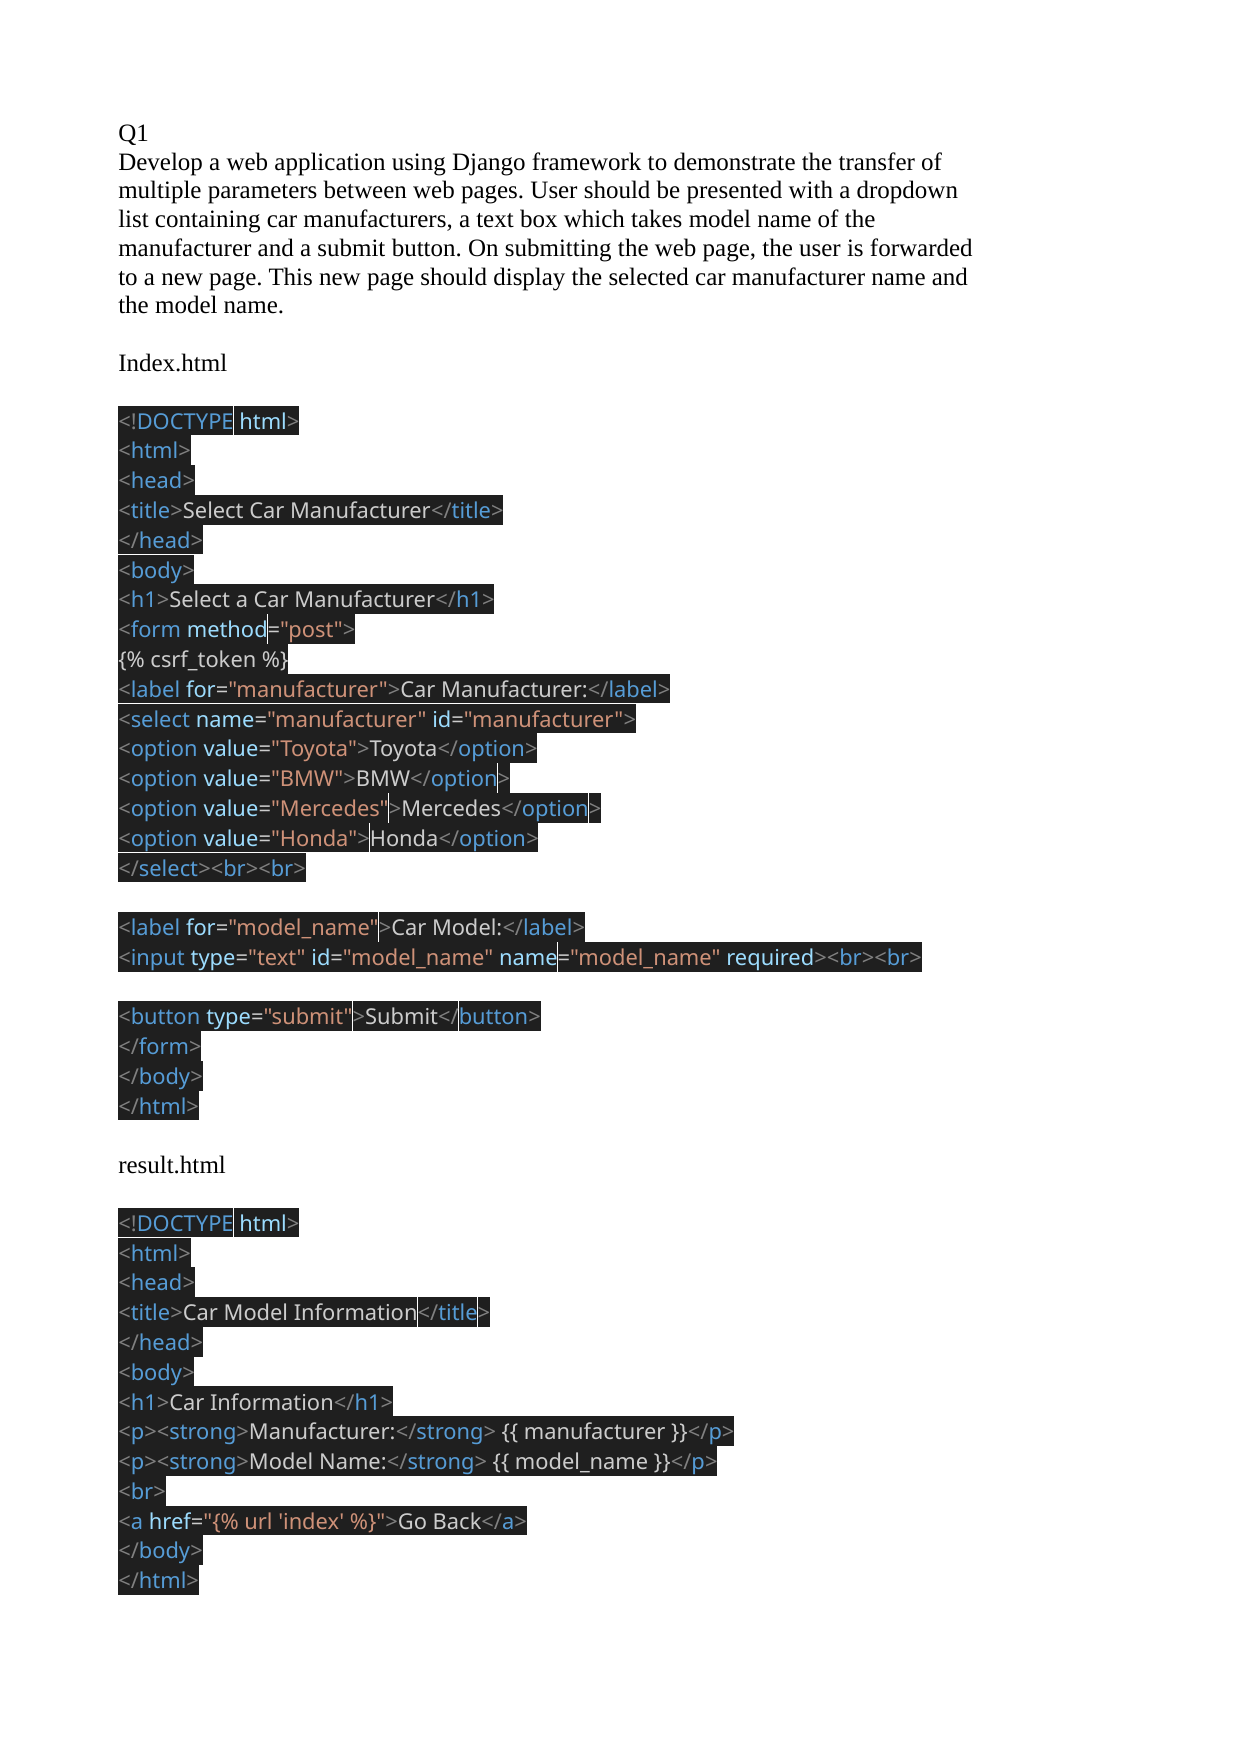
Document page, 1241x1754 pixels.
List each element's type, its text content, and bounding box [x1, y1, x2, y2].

text <!DOCTYPE html> [118, 406, 1122, 435]
text </head> [118, 1327, 1122, 1357]
text </body> [118, 1061, 1122, 1091]
text </body> [118, 1535, 1122, 1565]
text <h1>Select a Car Manufacturer</h1> [118, 584, 1122, 614]
text <form method="post"> [118, 614, 1122, 644]
text <option value="Mercedes">Mercedes</option> [118, 793, 1122, 823]
text <input type="text" id="model_name" name="model_name" required><br><br> [118, 942, 1122, 972]
text {% csrf_token %} [118, 644, 1122, 674]
text <p><strong>Model Name:</strong> {{ model_name }}</p> [118, 1446, 1122, 1476]
text <option value="BMW">BMW</option> [118, 763, 1122, 793]
text <!DOCTYPE html> [118, 1208, 1122, 1237]
text Q1 Develop a web application using Django framework to demonstrate the transfer of [118, 118, 1122, 176]
text <h1>Car Information</h1> [118, 1386, 1122, 1416]
text <head> [118, 465, 1122, 495]
text <body> [118, 1357, 1122, 1386]
text <option value="Toyota">Toyota</option> [118, 733, 1122, 763]
text <title>Select Car Manufacturer</title> [118, 495, 1122, 525]
text list containing car manufacturers, a text box which takes model name of the [118, 204, 1122, 233]
text manufacturer and a submit button. On submitting the web page, the user is forwarded [118, 233, 1122, 262]
text to a new page. This new page should display the selected car manufacturer name and [118, 262, 1122, 291]
text </html> [118, 1091, 1122, 1120]
text </select><br><br> [118, 852, 1122, 882]
text result.html [118, 1150, 1122, 1179]
text <title>Car Model Information</title> [118, 1297, 1122, 1327]
text <br> [118, 1476, 1122, 1506]
text <button type="submit">Submit</button> [118, 1001, 1122, 1031]
text <html> [118, 1237, 1122, 1267]
text <body> [118, 554, 1122, 584]
text </form> [118, 1031, 1122, 1061]
text <head> [118, 1267, 1122, 1297]
text </html> [118, 1565, 1122, 1595]
text <label for="manufacturer">Car Manufacturer:</label> [118, 674, 1122, 703]
text <p><strong>Manufacturer:</strong> {{ manufacturer }}</p> [118, 1416, 1122, 1446]
text </head> [118, 525, 1122, 554]
text <html> [118, 435, 1122, 465]
text <option value="Honda">Honda</option> [118, 823, 1122, 852]
text <a href="{% url 'index' %}">Go Back</a> [118, 1506, 1122, 1535]
text multiple parameters between web pages. User should be presented with a dropdown [118, 176, 1122, 204]
text <select name="manufacturer" id="manufacturer"> [118, 703, 1122, 733]
text Index.html [118, 348, 1122, 377]
text <label for="model_name">Car Model:</label> [118, 912, 1122, 942]
text the model name. [118, 291, 1122, 319]
